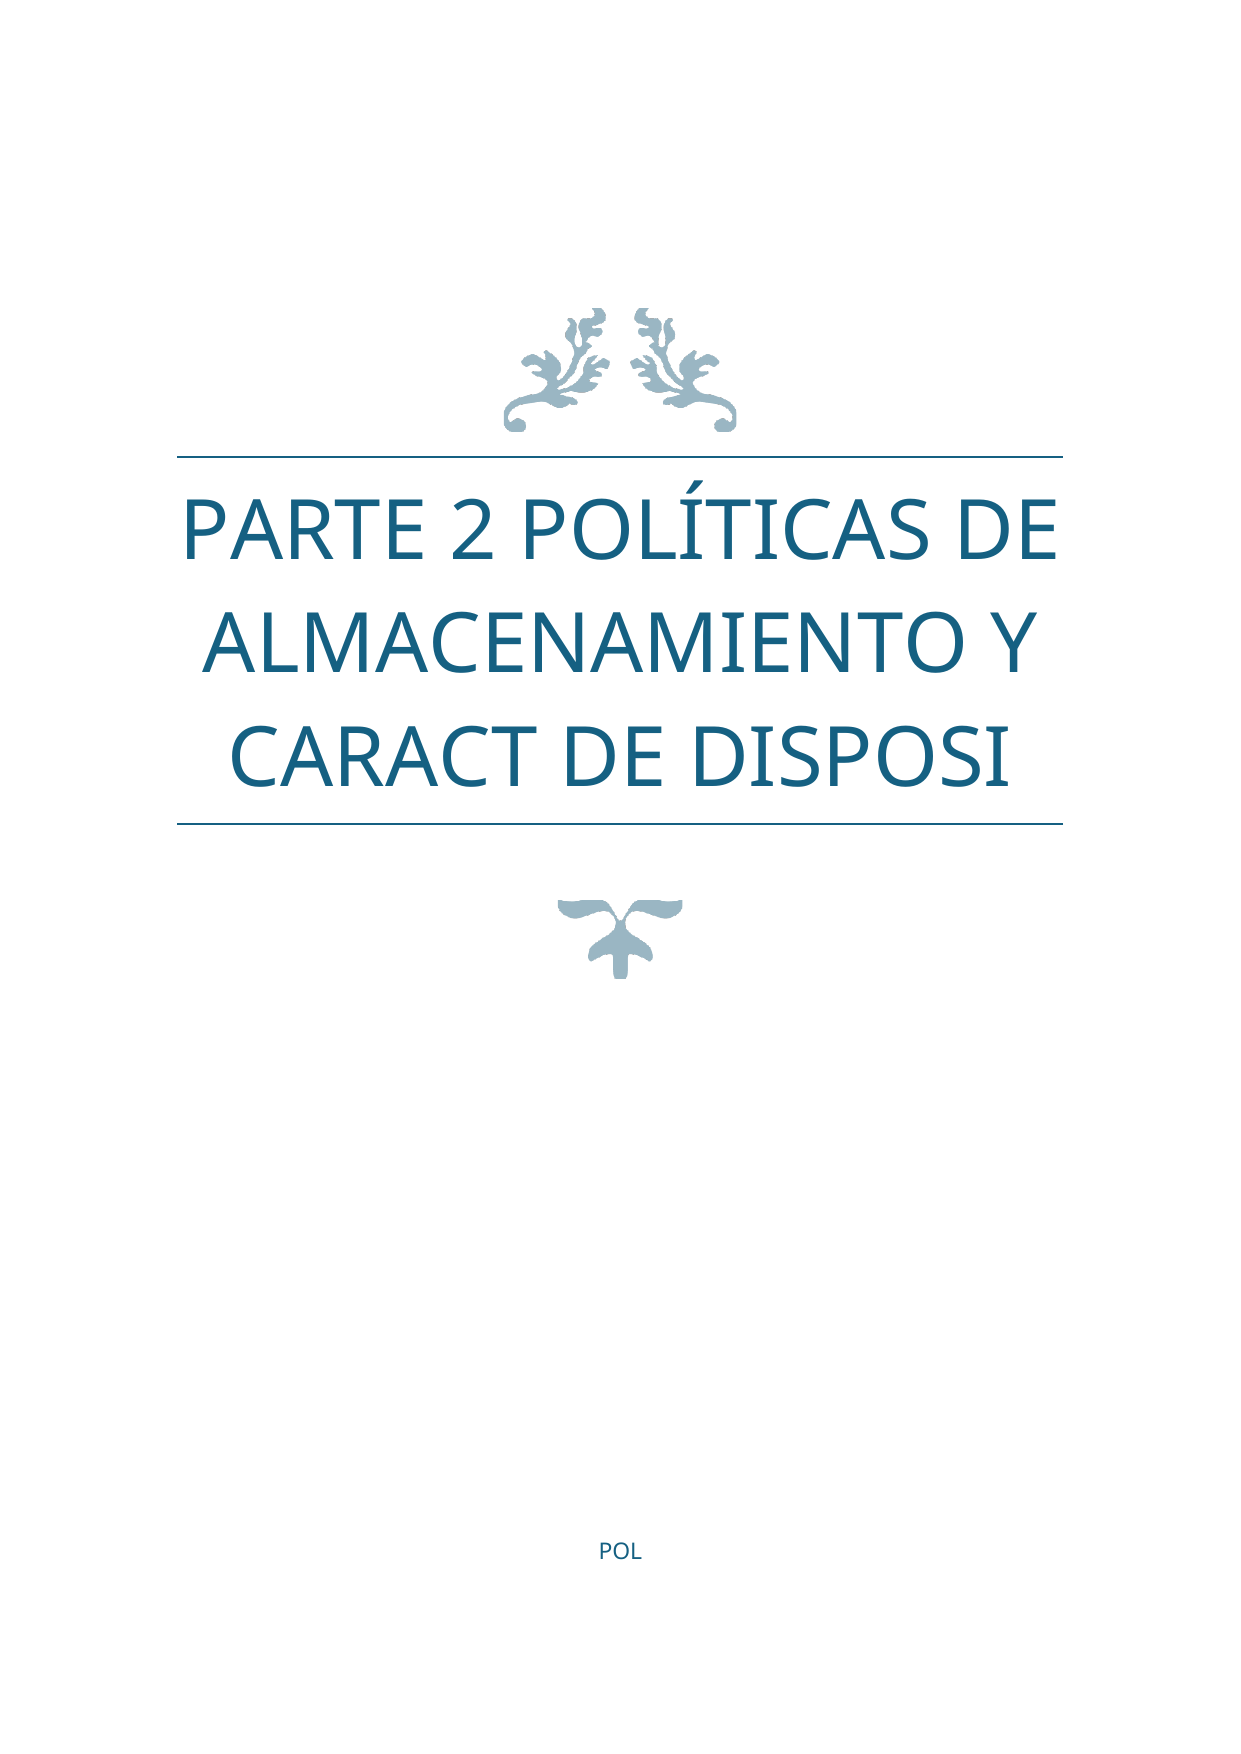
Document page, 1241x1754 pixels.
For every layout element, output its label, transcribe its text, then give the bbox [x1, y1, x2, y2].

text Pol [177, 1535, 1063, 1566]
text Parte 2 Políticas de Almacenamiento y Caract de Disposi [177, 458, 1063, 823]
